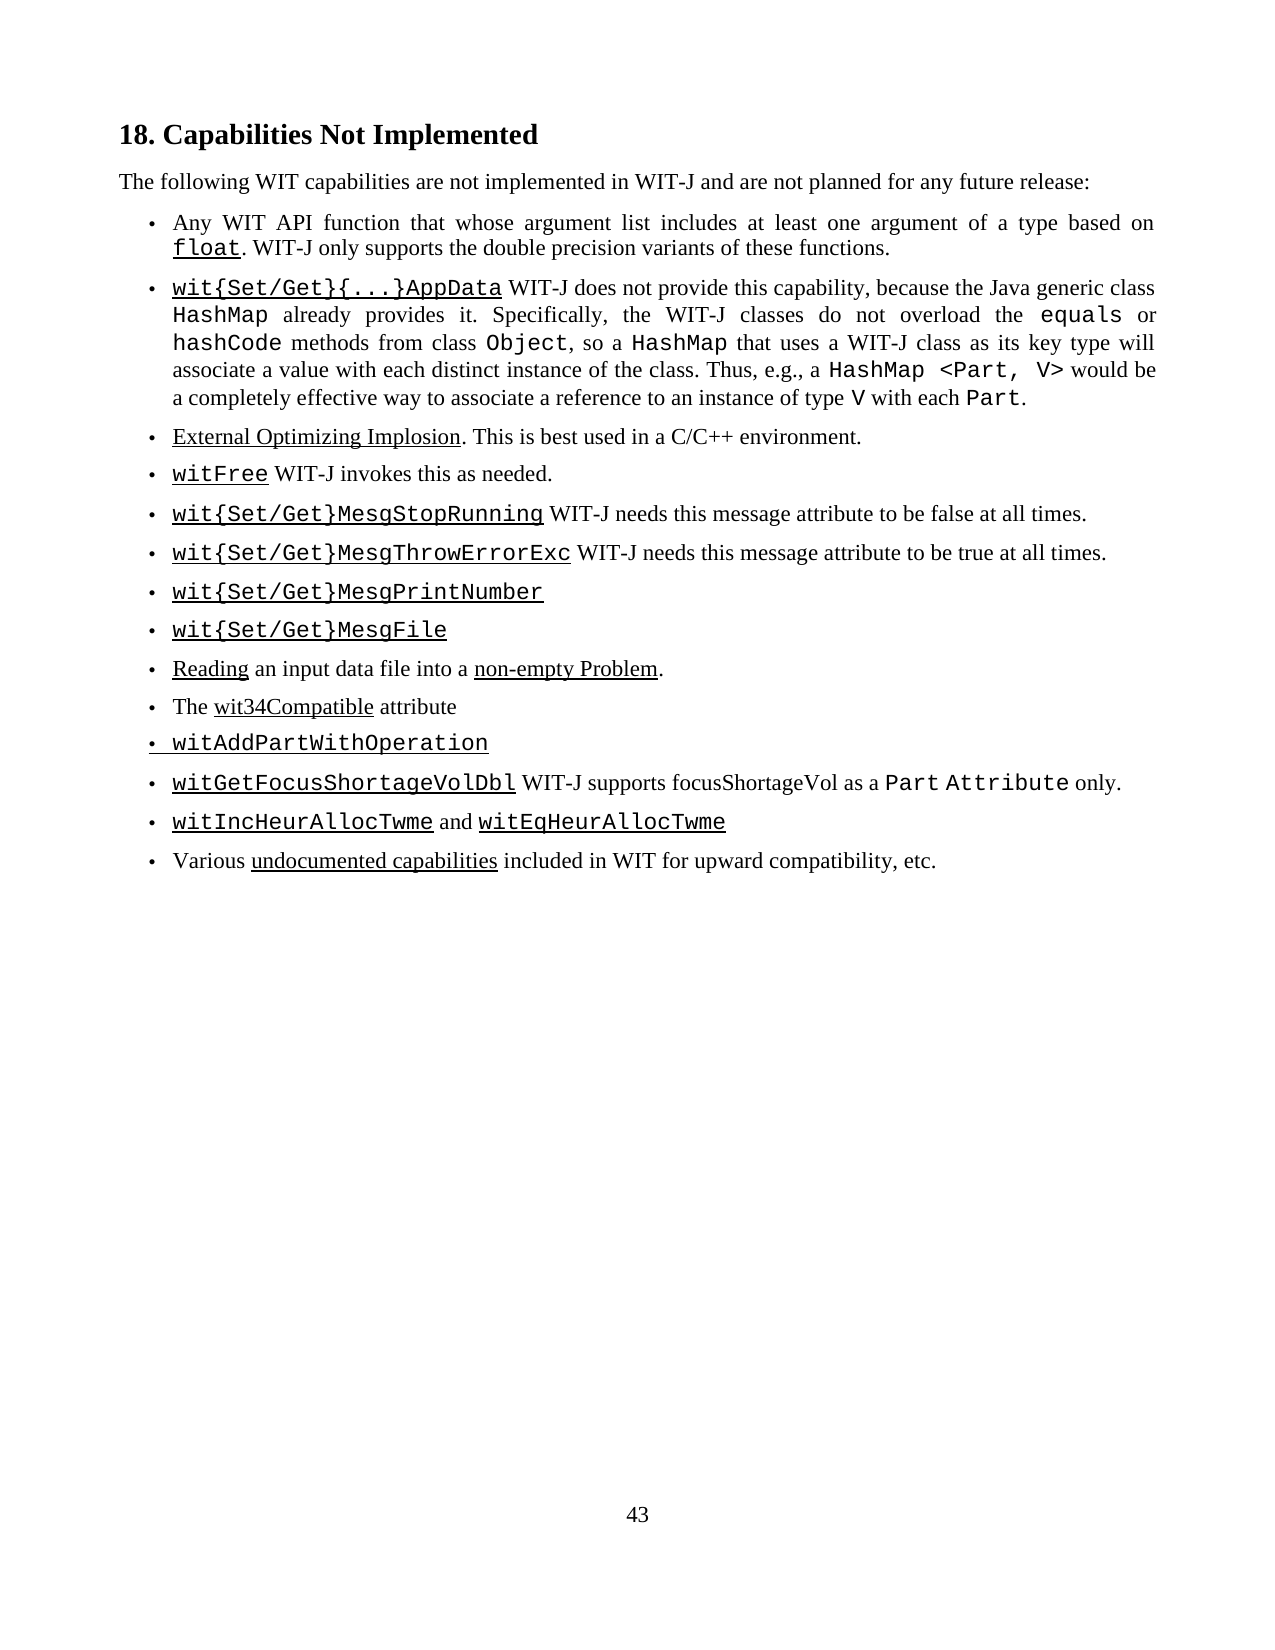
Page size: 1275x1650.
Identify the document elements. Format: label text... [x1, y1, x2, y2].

subtitle Capabilities Not Implemented [118, 118, 1156, 151]
list External Optimizing Implosion. This is best used in a C/C++ environment. [118, 424, 1156, 449]
list witIncHeurAllocTwme and witEqHeurAllocTwme [118, 809, 1156, 836]
list wit{Set/Get}MesgPrintNumber [118, 580, 1156, 606]
list witGetFocusShortageVolDbl WIT-J supports focusShortageVol as a Part Attribute only. [118, 769, 1156, 797]
list Various undocumented capabilities included in WIT for upward compatibility, etc. [118, 848, 1156, 874]
list wit{Set/Get}{...}AppData WIT-J does not provide this capability, because the Java generic class HashMap already provides it. Specifically, the WIT-J classes do not overload the equals or hashCode methods from class Object, so a HashMap that uses a WIT-J class as its key type will associate a value with each distinct instance of the class. Thus, e.g., a HashMap <Part, V> would be a completely effective way to associate a reference to an instance of type V with each Part. [118, 274, 1156, 412]
list Reading an input data file into a non-empty Problem. [118, 656, 1156, 682]
text The following WIT capabilities are not implemented in WIT-J and are not planned for any future release: [118, 169, 1156, 194]
list witAddPartWithOperation [118, 731, 1156, 757]
list wit{Set/Get}MesgThrowErrorExc WIT-J needs this message attribute to be true at all times. [118, 540, 1156, 568]
list witFree WIT-J invokes this as needed. [118, 461, 1156, 489]
list wit{Set/Get}MesgFile [118, 618, 1156, 644]
list The wit34Compatible attribute [118, 694, 1156, 719]
list Any WIT API function that whose argument list includes at least one argument of a type based on float. WIT-J only supports the double precision variants of these functions. [118, 209, 1156, 262]
list wit{Set/Get}MesgStopRunning WIT-J needs this message attribute to be false at all times. [118, 501, 1156, 528]
